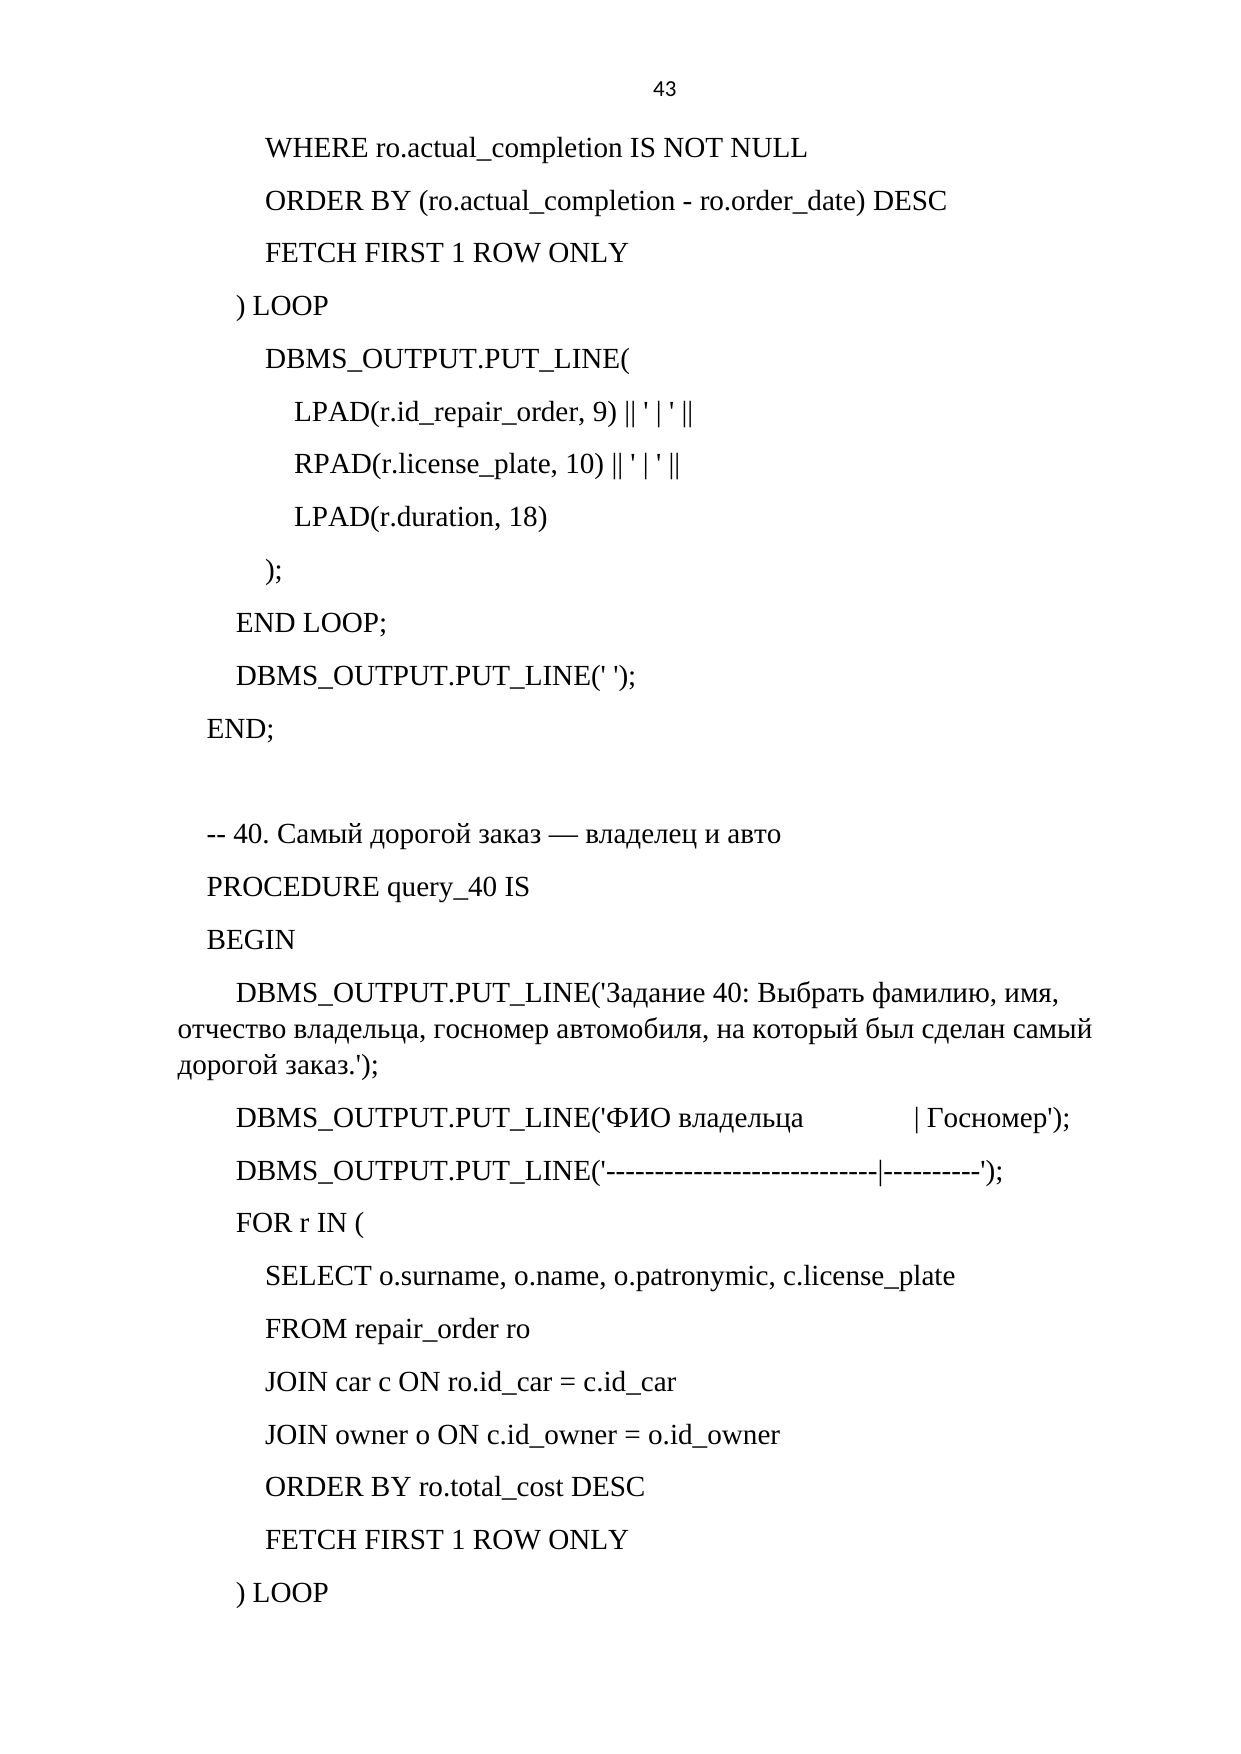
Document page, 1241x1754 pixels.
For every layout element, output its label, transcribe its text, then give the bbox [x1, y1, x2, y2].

text DBMS_OUTPUT.PUT_LINE('Задание 40: Выбрать фамилию, имя, отчество владельца, госномер автомобиля, на который был сделан самый дорогой заказ.'); [177, 975, 1152, 1081]
text END LOOP; [177, 605, 1152, 639]
text ORDER BY (ro.actual_completion - ro.order_date) DESC [177, 183, 1152, 216]
text RPAD(r.license_plate, 10) || ' | ' || [177, 447, 1152, 480]
text DBMS_OUTPUT.PUT_LINE('ФИО владельца | Госномер'); [177, 1100, 1152, 1133]
text WHERE ro.actual_completion IS NOT NULL [177, 130, 1152, 163]
text JOIN car c ON ro.id_car = c.id_car [177, 1364, 1152, 1397]
text ORDER BY ro.total_cost DESC [177, 1469, 1152, 1503]
text END; [177, 711, 1152, 744]
text FROM repair_order ro [177, 1311, 1152, 1345]
text SELECT o.surname, o.name, o.patronymic, c.license_plate [177, 1258, 1152, 1292]
text FOR r IN ( [177, 1206, 1152, 1239]
text DBMS_OUTPUT.PUT_LINE(' '); [177, 658, 1152, 691]
text ) LOOP [177, 288, 1152, 322]
text JOIN owner o ON c.id_owner = o.id_owner [177, 1417, 1152, 1450]
text LPAD(r.id_repair_order, 9) || ' | ' || [177, 394, 1152, 427]
text -- 40. Самый дорогой заказ — владелец и авто [177, 816, 1152, 850]
text DBMS_OUTPUT.PUT_LINE('----------------------------|----------'); [177, 1153, 1152, 1186]
text ) LOOP [177, 1575, 1152, 1609]
text FETCH FIRST 1 ROW ONLY [177, 235, 1152, 269]
text FETCH FIRST 1 ROW ONLY [177, 1522, 1152, 1556]
text BEGIN [177, 922, 1152, 956]
text DBMS_OUTPUT.PUT_LINE( [177, 341, 1152, 374]
text PROCEDURE query_40 IS [177, 869, 1152, 903]
text ); [177, 552, 1152, 586]
text LPAD(r.duration, 18) [177, 499, 1152, 533]
